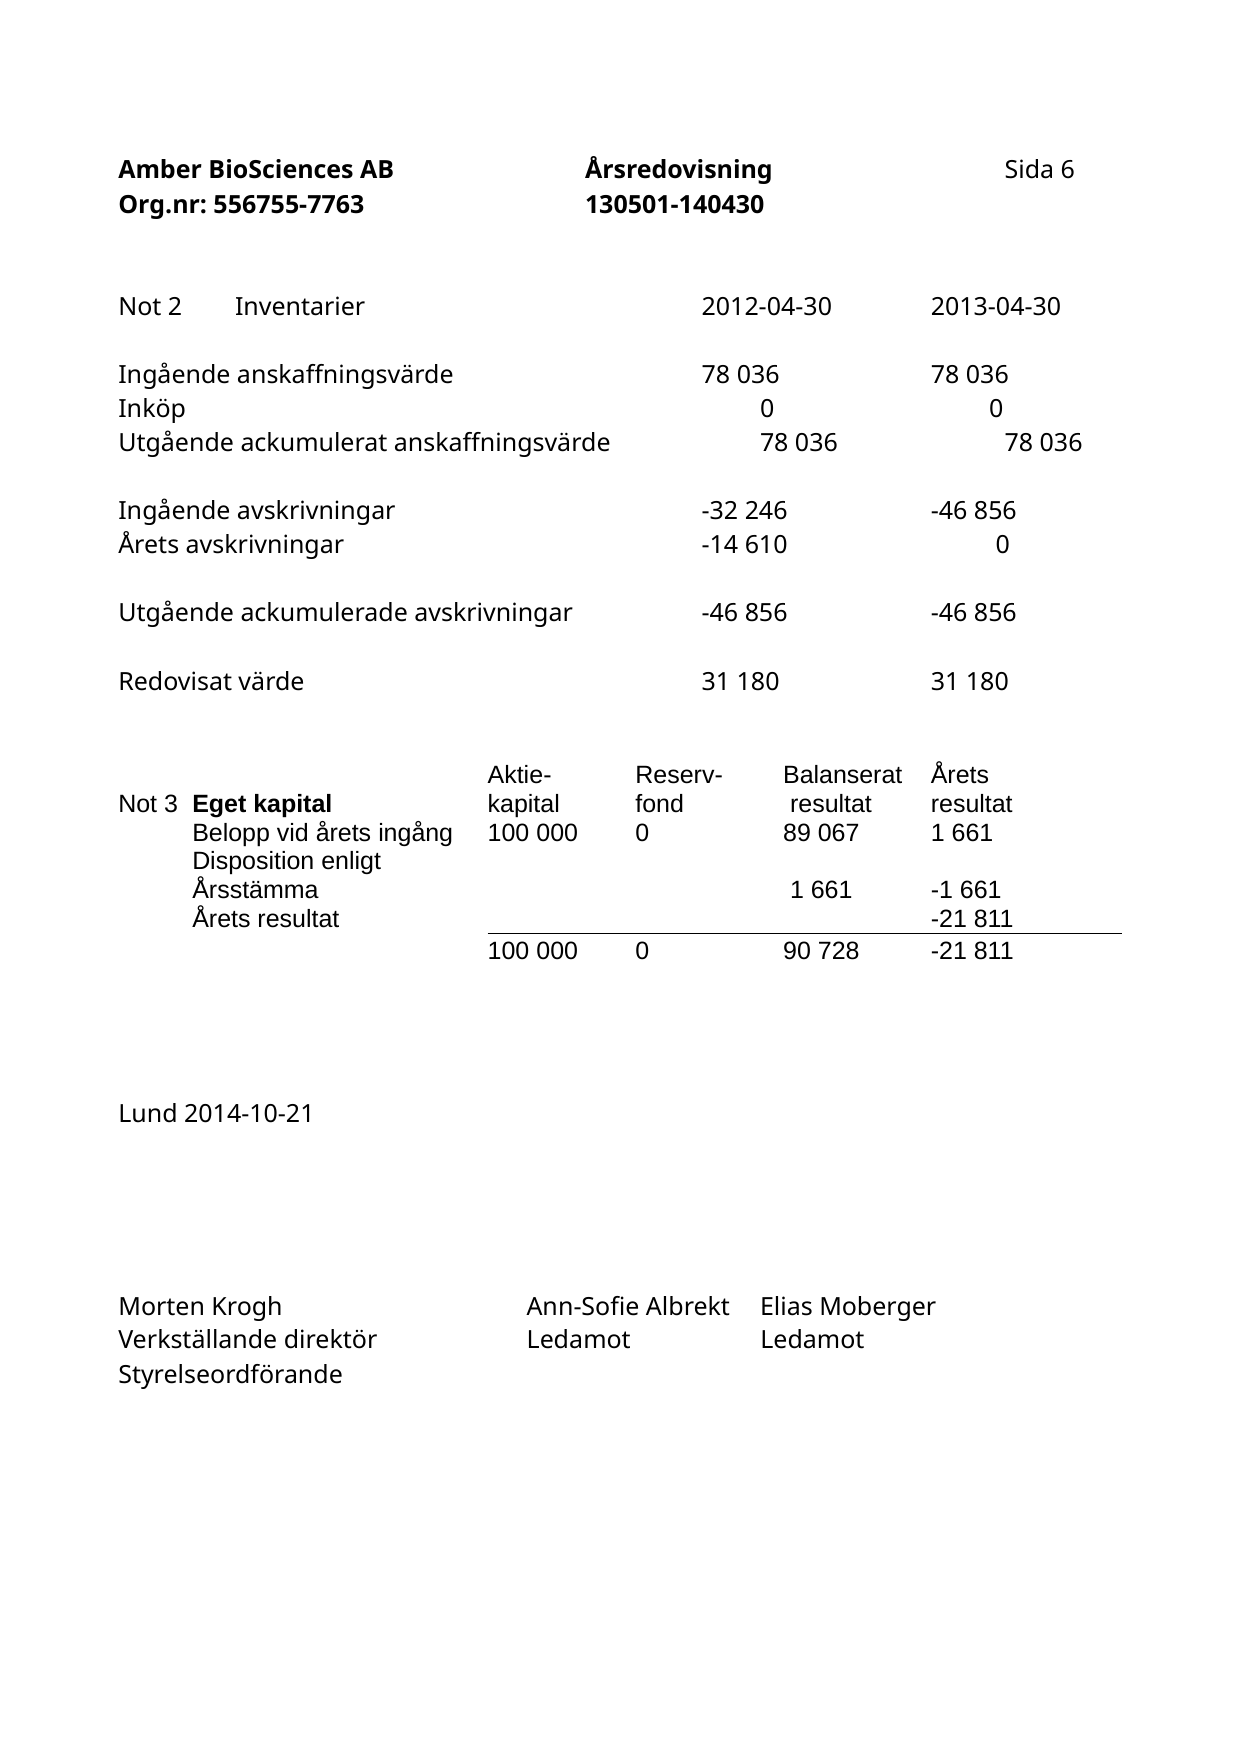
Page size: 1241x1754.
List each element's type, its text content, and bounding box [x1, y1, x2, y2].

text Aktie- Reserv- Balanserat Årets [340, 760, 1122, 789]
text Verkställande direktör Ledamot Ledamot [118, 1322, 1122, 1356]
text Årsstämma 1 661 -1 661 [118, 875, 1122, 904]
text Utgående ackumulerat anskaffningsvärde 78 036 78 036 [118, 425, 1122, 459]
text Disposition enligt [118, 846, 1122, 875]
text Lund 2014-10-21 [118, 1095, 1122, 1129]
text Not 2 Inventarier 2012-04-30 2013-04-30 [118, 288, 1122, 322]
text Amber BioSciences AB Årsredovisning Sida 6 [118, 152, 1122, 186]
text Belopp vid årets ingång 100 000 0 89 067 1 661 [118, 817, 1122, 846]
text Utgående ackumulerade avskrivningar -46 856 -46 856 [118, 595, 1122, 629]
text Org.nr: 556755-7763 130501-140430 [118, 186, 1122, 220]
text Ingående anskaffningsvärde 78 036 78 036 [118, 357, 1122, 391]
text Årets avskrivningar -14 610 0 [118, 527, 1122, 561]
text Not 3 Eget kapital kapital fond resultat resultat [118, 789, 1122, 817]
text Inköp 0 0 [118, 391, 1122, 425]
text Morten Krogh Ann-Sofie Albrekt Elias Moberger [118, 1288, 1122, 1322]
text Årets resultat -21 811 [118, 904, 1122, 932]
text Ingående avskrivningar -32 246 -46 856 [118, 493, 1122, 527]
text Redovisat värde 31 180 31 180 [118, 663, 1122, 697]
text 100 000 0 90 728 -21 811 [487, 934, 1122, 964]
text Styrelseordförande [118, 1356, 1122, 1390]
